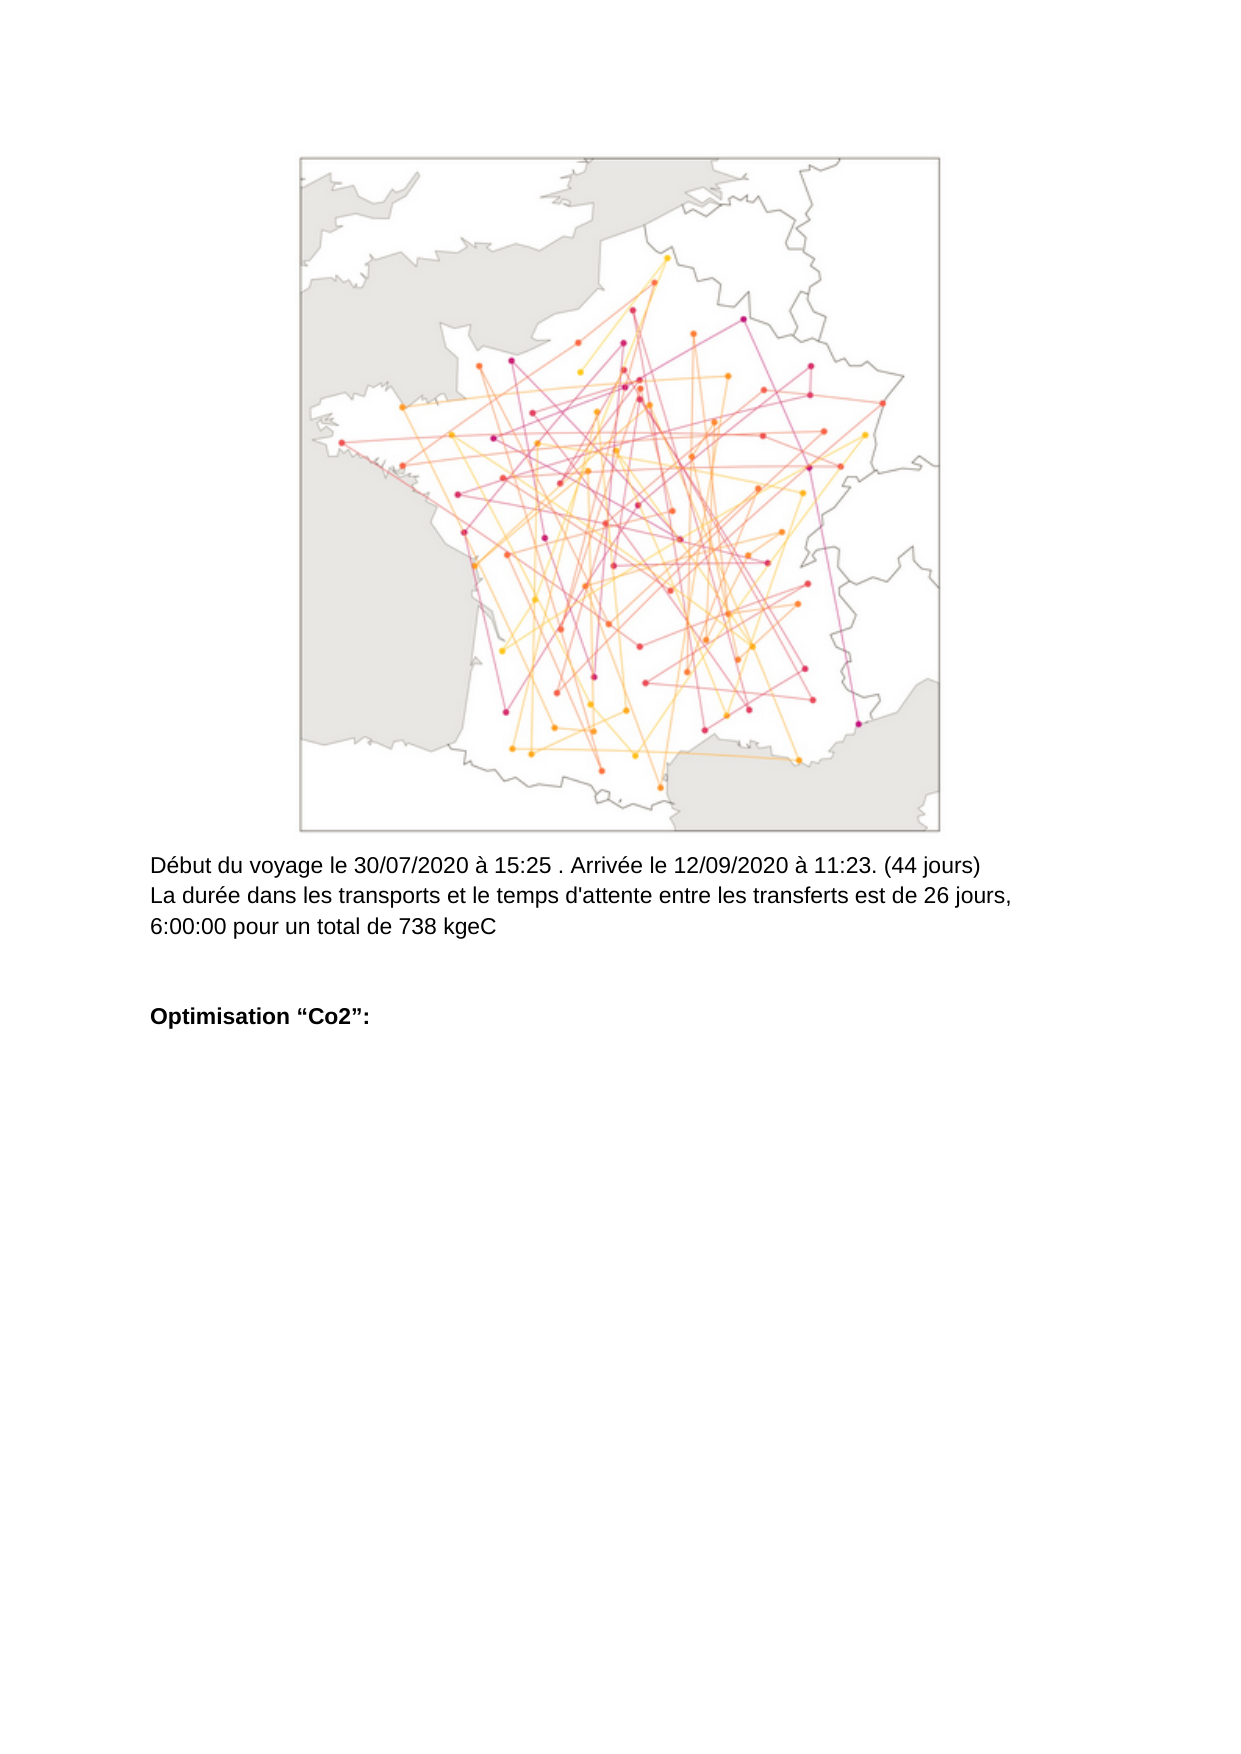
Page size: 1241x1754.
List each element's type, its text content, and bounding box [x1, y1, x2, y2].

picture [287, 150, 953, 849]
text Optimisation “Co2”: [150, 1003, 1090, 1030]
text La durée dans les transports et le temps d'attente entre les transferts est de 26 jours, 6:00:00 pour un total de 738 kgeC [150, 882, 1090, 939]
text Début du voyage le 30/07/2020 à 15:25 . Arrivée le 12/09/2020 à 11:23. (44 jours) [150, 852, 1090, 879]
